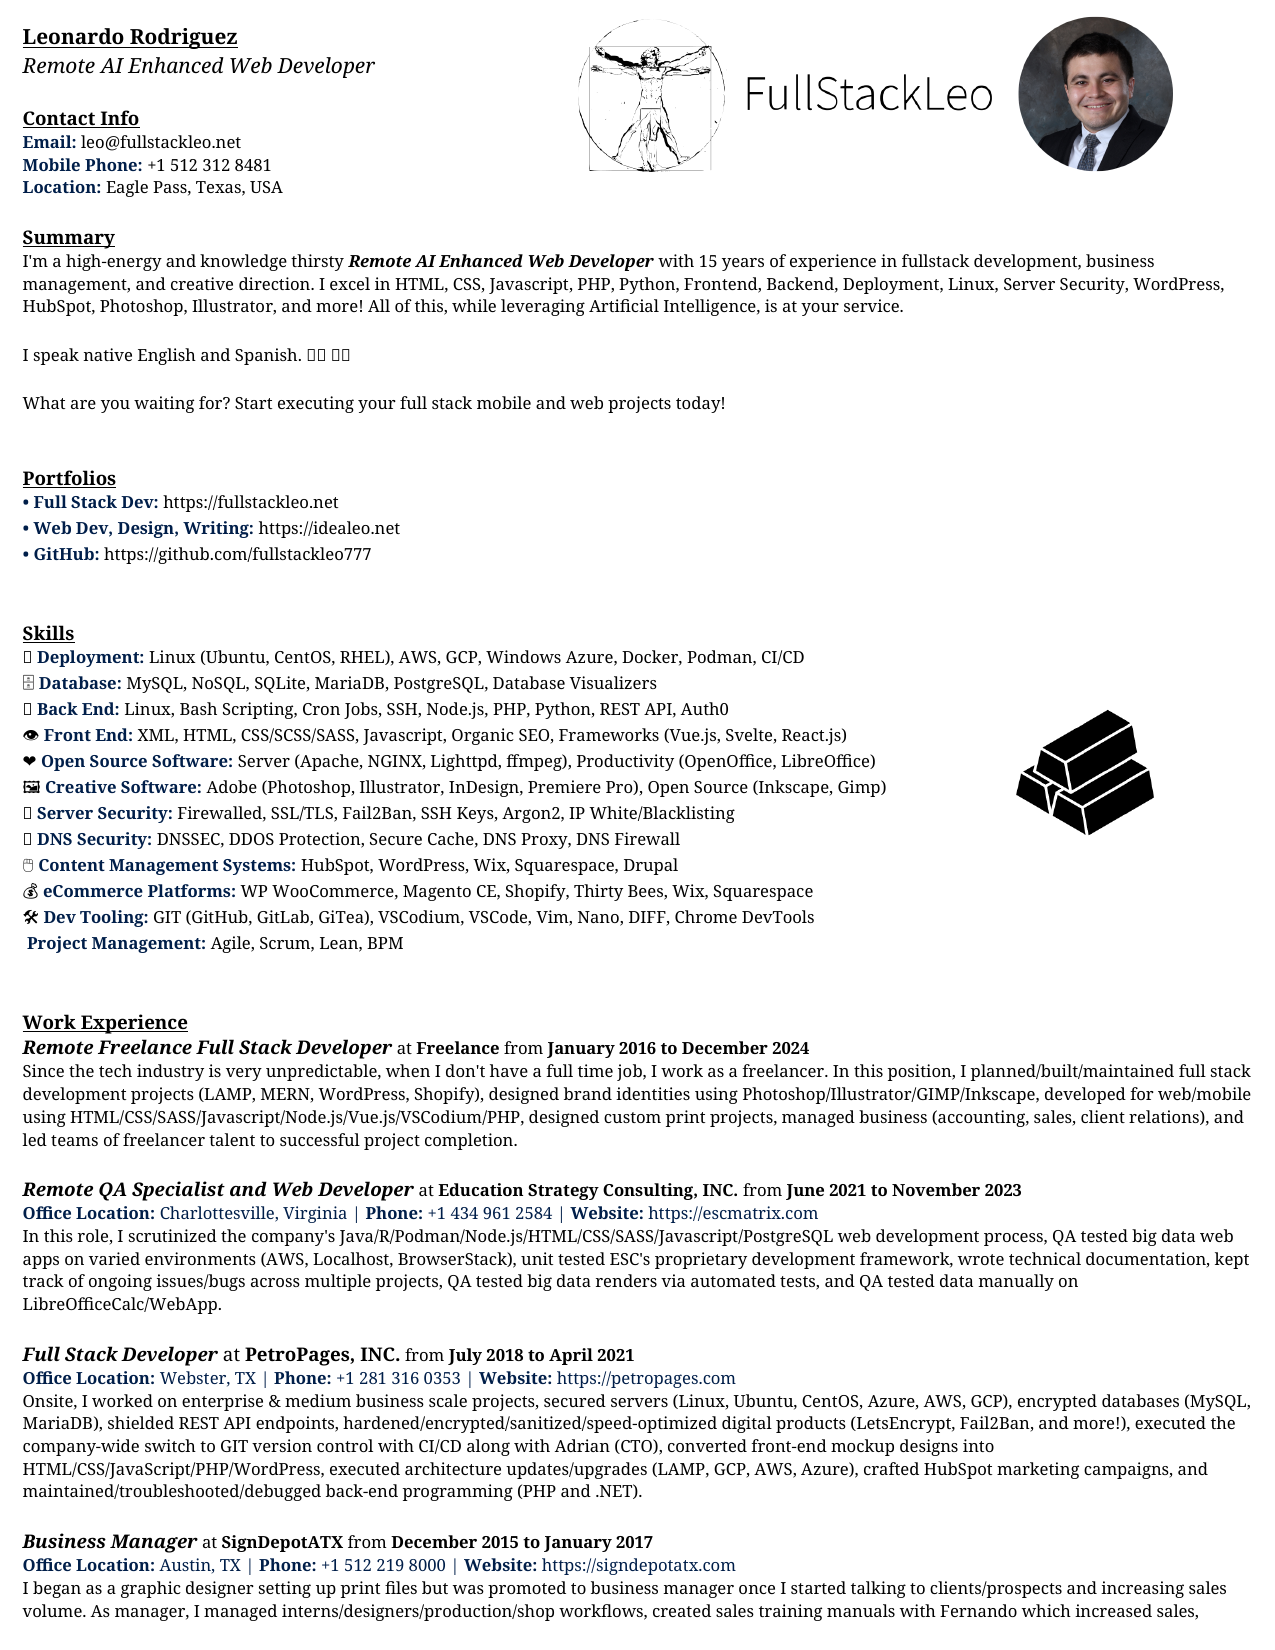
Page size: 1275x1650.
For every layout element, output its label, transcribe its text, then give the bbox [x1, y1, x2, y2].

text Since the tech industry is very unpredictable, when I don't have a full time job, I work as a freelancer. In this position, I planned/built/maintained full stack development projects (LAMP, MERN, WordPress, Shopify), designed brand identities using Photoshop/Illustrator/GIMP/Inkscape, developed for web/mobile using HTML/CSS/SASS/Javascript/Node.js/Vue.js/VSCodium/PHP, designed custom print projects, managed business (accounting, sales, client relations), and led teams of freelancer talent to successful project completion. [22, 1060, 1252, 1151]
text I speak native English and Spanish. 🇲🇽 🇺🇲 [22, 343, 1252, 366]
text In this role, I scrutinized the company's Java/R/Podman/Node.js/HTML/CSS/SASS/Javascript/PostgreSQL web development process, QA tested big data web apps on varied environments (AWS, Localhost, BrowserStack), unit tested ESC's proprietary development framework, wrote technical documentation, kept track of ongoing issues/bugs across multiple projects, QA tested big data renders via automated tests, and QA tested data manually on LibreOfficeCalc/WebApp. [22, 1224, 1252, 1315]
text Leonardo Rodriguez [22, 22, 576, 51]
text Mobile Phone: +1 512 312 8481 [22, 153, 1252, 176]
text [1175, 51, 1252, 79]
picture [576, 17, 993, 173]
text Location: Eagle Pass, Texas, USA [22, 176, 1252, 198]
text 🔐 Server Security: Firewalled, SSL/TLS, Fail2Ban, SSH Keys, Argon2, IP White/Blacklisting [22, 802, 999, 824]
text 💰 eCommerce Platforms: WP WooCommerce, Magento CE, Shopify, Thirty Bees, Wix, Squarespace [22, 880, 1252, 902]
text [1175, 130, 1252, 153]
text Work Experience [22, 1009, 1252, 1034]
text Portfolios [22, 465, 1252, 491]
text 🧠 Back End: Linux, Bash Scripting, Cron Jobs, SSH, Node.js, PHP, Python, REST API, Auth0 [22, 697, 999, 720]
text [1171, 697, 1252, 720]
text • Web Dev, Design, Writing: https://idealeo.net [22, 517, 1252, 539]
text Office Location: Austin, TX | Phone: +1 512 219 8000 | Website: https://signdepotatx.com [22, 1554, 1252, 1576]
picture [1017, 16, 1175, 173]
text Office Location: Charlottesville, Virginia | Phone: +1 434 961 2584 | Website: https://escmatrix.com [22, 1202, 1252, 1224]
text Email: leo@fullstackleo.net [22, 130, 576, 153]
text • Full Stack Dev: https://fullstackleo.net [22, 491, 1252, 513]
text What are you waiting for? Start executing your full stack mobile and web projects today! [22, 391, 1252, 414]
text Remote AI Enhanced Web Developer [22, 51, 576, 79]
text Office Location: Webster, TX | Phone: +1 281 316 0353 | Website: https://petropages.com [22, 1366, 1252, 1389]
text Business Manager at SignDepotATX from December 2015 to January 2017 [22, 1528, 1252, 1554]
text 🖼️ Creative Software: Adobe (Photoshop, Illustrator, InDesign, Premiere Pro), Open Source (Inkscape, Gimp) [22, 776, 999, 798]
text [993, 105, 1017, 130]
text • GitHub: https://github.com/fullstackleo777 [22, 543, 1252, 566]
text Summary [22, 224, 1252, 249]
text [993, 51, 1017, 79]
text 🖱️ Content Management Systems: HubSpot, WordPress, Wix, Squarespace, Drupal [22, 854, 1252, 876]
text Contact Info [22, 105, 576, 130]
text 👁️ Front End: XML, HTML, CSS/SCSS/SASS, Javascript, Organic SEO, Frameworks (Vue.js, Svelte, React.js) [22, 723, 999, 746]
text [1171, 828, 1252, 850]
text Remote Freelance Full Stack Developer at Freelance from January 2016 to December 2024 [22, 1034, 1252, 1060]
text Skills [22, 620, 1252, 645]
text 👨‍💼 Project Management: Agile, Scrum, Lean, BPM [22, 932, 1252, 954]
text I began as a graphic designer setting up print files but was promoted to business manager once I started talking to clients/prospects and increasing sales volume. As manager, I managed interns/designers/production/shop workflows, created sales training manuals with Fernando which increased sales, [22, 1576, 1252, 1622]
text 🌐 Deployment: Linux (Ubuntu, CentOS, RHEL), AWS, GCP, Windows Azure, Docker, Podman, CI/CD [22, 645, 1252, 668]
text [1175, 105, 1252, 130]
text [993, 130, 1017, 153]
text [1171, 802, 1252, 824]
text 🗄️ Database: MySQL, NoSQL, SQLite, MariaDB, PostgreSQL, Database Visualizers [22, 671, 1252, 694]
text Full Stack Developer at PetroPages, INC. from July 2018 to April 2021 [22, 1341, 1252, 1366]
text 🛠️ Dev Tooling: GIT (GitHub, GitLab, GiTea), VSCodium, VSCode, Vim, Nano, DIFF, Chrome DevTools [22, 906, 1252, 928]
text Onsite, I worked on enterprise & medium business scale projects, secured servers (Linux, Ubuntu, CentOS, Azure, AWS, GCP), encrypted databases (MySQL, MariaDB), shielded REST API endpoints, hardened/encrypted/sanitized/speed-optimized digital products (LetsEncrypt, Fail2Ban, and more!), executed the company-wide switch to GIT version control with CI/CD along with Adrian (CTO), converted front-end mockup designs into HTML/CSS/JavaScript/PHP/WordPress, executed architecture updates/upgrades (LAMP, GCP, AWS, Azure), crafted HubSpot marketing campaigns, and maintained/troubleshooted/debugged back-end programming (PHP and .NET). [22, 1389, 1252, 1503]
text Remote QA Specialist and Web Developer at Education Strategy Consulting, INC. from June 2021 to November 2023 [22, 1176, 1252, 1202]
picture [999, 686, 1171, 858]
text I'm a high-energy and knowledge thirsty Remote AI Enhanced Web Developer with 15 years of experience in fullstack development, business management, and creative direction. I excel in HTML, CSS, Javascript, PHP, Python, Frontend, Backend, Deployment, Linux, Server Security, WordPress, HubSpot, Photoshop, Illustrator, and more! All of this, while leveraging Artificial Intelligence, is at your service. [22, 249, 1252, 318]
text [993, 22, 1017, 51]
text [1175, 22, 1252, 51]
text ❤️ Open Source Software: Server (Apache, NGINX, Lighttpd, ffmpeg), Productivity (OpenOffice, LibreOffice) [22, 749, 999, 772]
text 🔑 DNS Security: DNSSEC, DDOS Protection, Secure Cache, DNS Proxy, DNS Firewall [22, 828, 999, 850]
